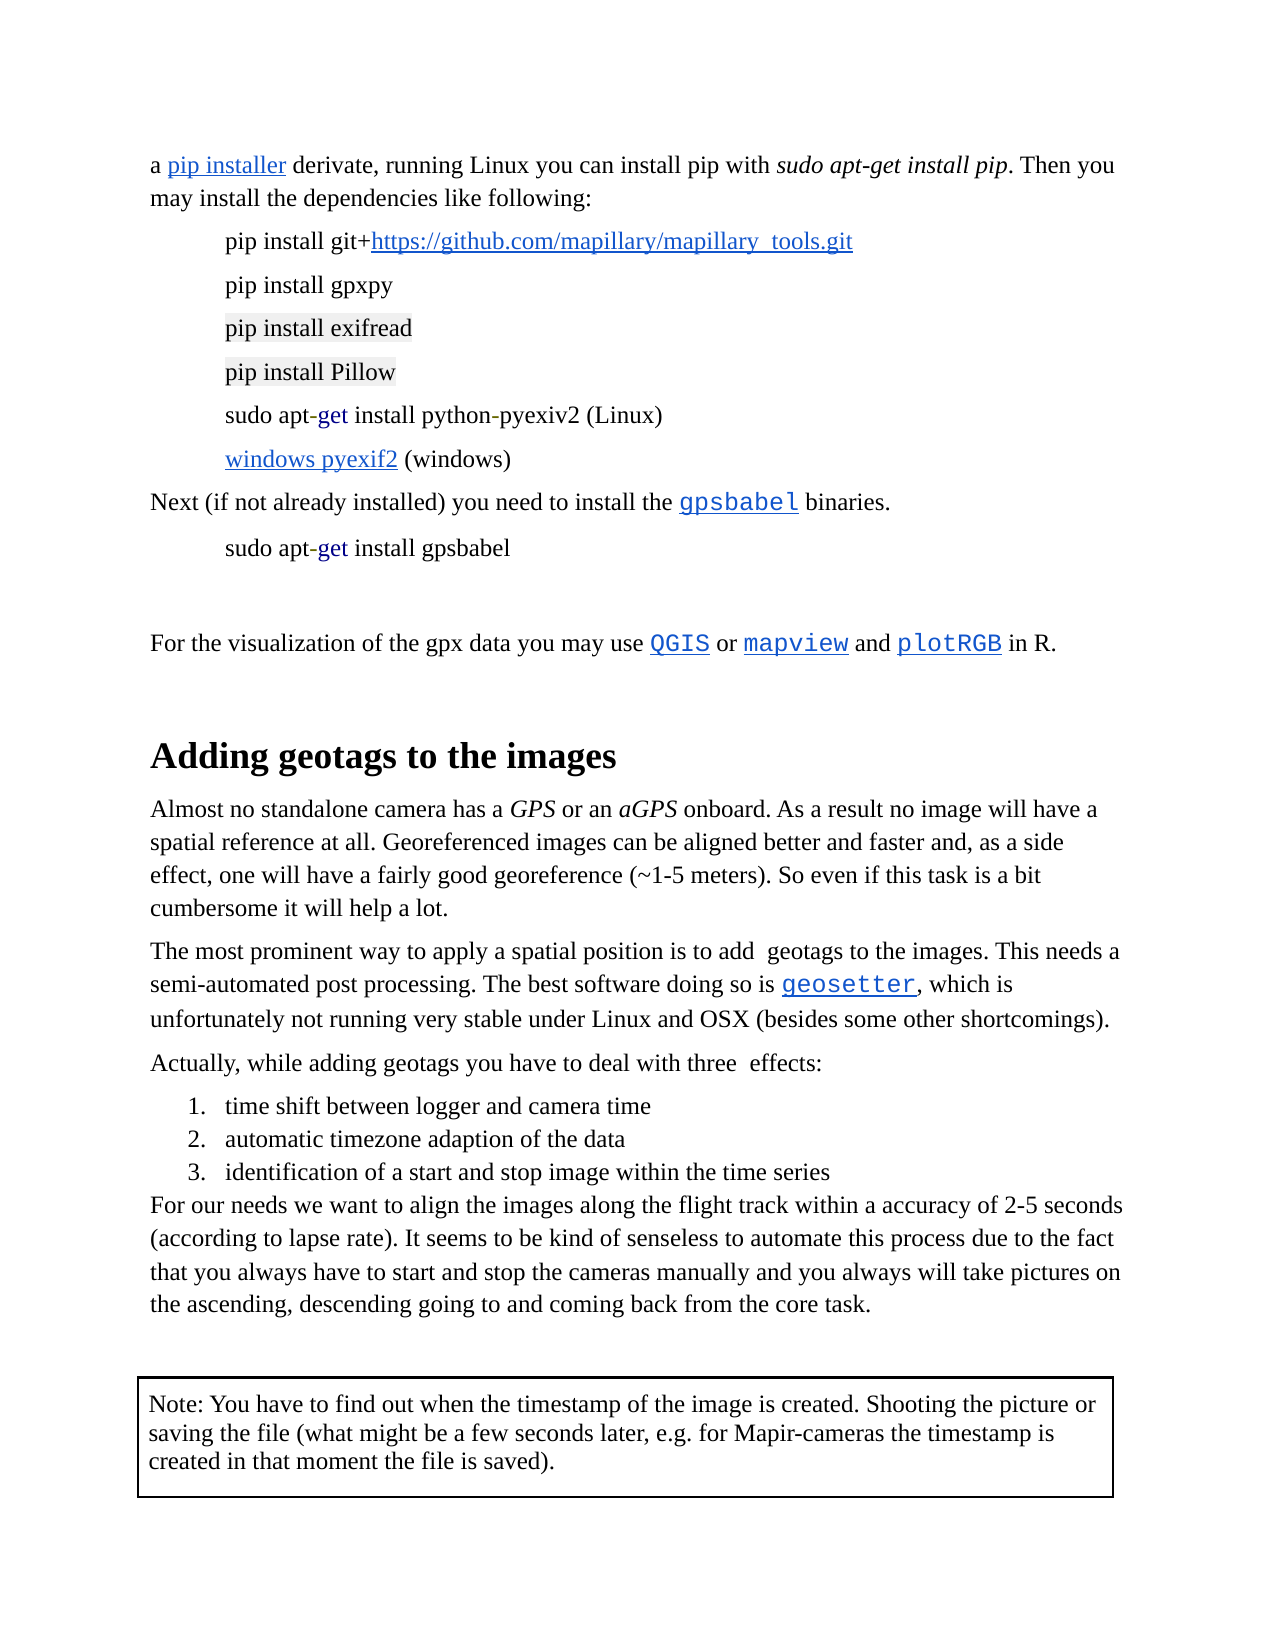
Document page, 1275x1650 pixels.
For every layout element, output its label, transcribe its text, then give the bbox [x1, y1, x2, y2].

text sudo apt-get install gpsbabel [150, 533, 1125, 611]
list automatic timezone adaption of the data [187, 1124, 1125, 1153]
text Actually, while adding geotags you have to deal with three effects: [150, 1048, 1125, 1077]
text Almost no standalone camera has a GPS or an aGPS onboard. As a result no image will have a spatial reference at all. Georeferenced images can be aligned better and faster and, as a side effect, one will have a fairly good georeference (~1-5 meters). So even if this task is a bit cumbersome it will help a lot. [150, 794, 1125, 922]
text a pip installer derivate, running Linux you can install pip with sudo apt-get install pip. Then you may install the dependencies like following: [150, 150, 1125, 212]
table_header Note: You have to find out when the timestamp of the image is created. Shooting the picture or saving the file (what might be a few seconds later, e.g. for Mapir-cameras the timestamp is created in that moment the file is saved). [139, 1379, 1112, 1496]
text sudo apt-get install python-pyexiv2 (Linux) [150, 400, 1125, 429]
text pip install git+https://github.com/mapillary/mapillary_tools.git [150, 226, 1125, 255]
text pip install gpxpy [150, 270, 1125, 299]
text For the visualization of the gpx data you may use QGIS or mapview and plotRGB in R. [150, 628, 1125, 659]
text pip install Pillow [150, 357, 1125, 386]
list identification of a start and stop image within the time series [187, 1157, 1125, 1186]
list time shift between logger and camera time [187, 1091, 1125, 1120]
text The most prominent way to apply a spatial position is to add geotags to the images. This needs a semi-automated post processing. The best software doing so is geosetter, which is unfortunately not running very stable under Linux and OSX (besides some other shortcomings). [150, 936, 1125, 1033]
text Adding geotags to the images [150, 734, 1125, 777]
text For our needs we want to align the images along the flight track within a accuracy of 2-5 seconds (according to lapse rate). It seems to be kind of senseless to automate this process due to the fact that you always have to start and stop the cameras manually and you always will take pictures on the ascending, descending going to and coming back from the core task. [150, 1191, 1125, 1318]
text Next (if not already installed) you need to install the gpsbabel binaries. [150, 487, 1125, 518]
text windows pyexif2 (windows) [150, 444, 1125, 472]
text pip install exifread [150, 313, 1125, 342]
